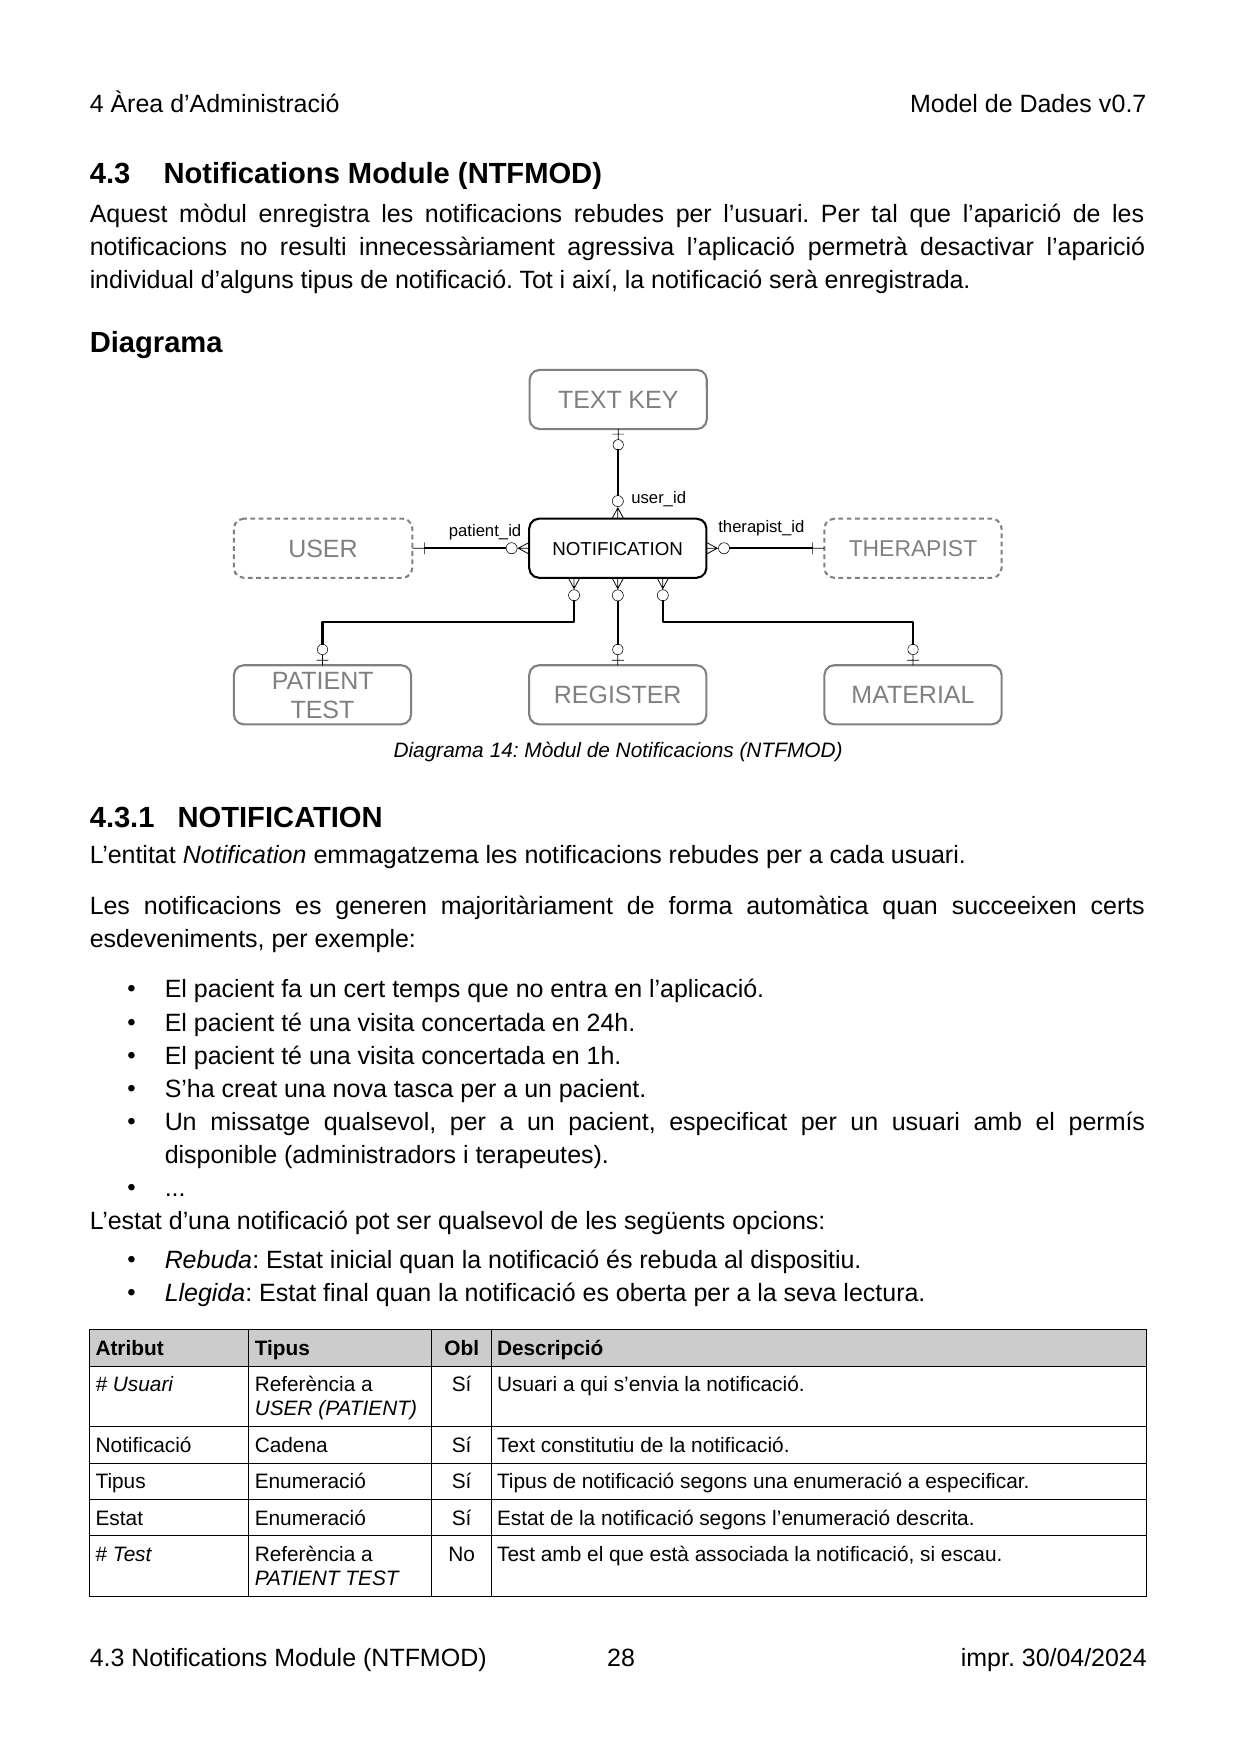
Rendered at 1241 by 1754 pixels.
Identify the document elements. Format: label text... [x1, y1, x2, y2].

text Les notificacions es generen majoritàriament de forma automàtica quan succeeixen certs esdeveniments, per exemple: [89, 891, 1146, 952]
list Rebuda: Estat inicial quan la notificació és rebuda al dispositiu. [127, 1245, 1146, 1274]
table_cell No [432, 1536, 491, 1596]
table_cell Tipus de notificació segons una enumeració a especificar. [492, 1464, 1146, 1499]
list El pacient té una visita concertada en 1h. [127, 1041, 1146, 1069]
table_cell Estat [90, 1500, 248, 1535]
text Diagrama 14: Mòdul de Notificacions (NTFMOD) [233, 382, 617, 547]
text Diagrama 14: Mòdul de Notificacions (NTFMOD) [664, 549, 1003, 672]
list Llegida: Estat final quan la notificació es oberta per a la seva lectura. [127, 1278, 1146, 1307]
subtitle NOTIFICATION [89, 370, 1146, 834]
text Diagrama 14: Mòdul de Notificacions (NTFMOD) [619, 382, 1003, 547]
table_cell Sí [432, 1464, 491, 1499]
list El pacient té una visita concertada en 24h. [127, 1007, 1146, 1036]
table_cell # Usuari [90, 1367, 248, 1426]
list S’ha creat una nova tasca per a un pacient. [127, 1074, 1146, 1103]
table_cell Estat de la notificació segons l’enumeració descrita. [492, 1500, 1146, 1535]
table_cell Sí [432, 1367, 491, 1426]
table_cell Notificació [90, 1427, 248, 1462]
text L’entitat Notification emmagatzema les notificacions rebudes per a cada usuari. [89, 840, 1146, 869]
subtitle Diagrama [89, 324, 1146, 358]
table_header Atribut [90, 1330, 248, 1366]
table_cell Referència a PATIENT TEST [249, 1536, 431, 1596]
table_cell Usuari a qui s’envia la notificació. [492, 1367, 1146, 1426]
table_header Tipus [249, 1330, 431, 1366]
table_header Descripció [492, 1330, 1146, 1366]
table_header Obl [432, 1330, 491, 1366]
table_cell Sí [432, 1500, 491, 1535]
list Un missatge qualsevol, per a un pacient, especificat per un usuari amb el permís disponible (administradors i terapeutes). [127, 1107, 1146, 1169]
table_cell Sí [432, 1427, 491, 1462]
text Aquest mòdul enregistra les notificacions rebudes per l’usuari. Per tal que l’aparició de les notificacions no resulti innecessàriament agressiva l’aplicació permetrà desactivar l’aparició individual d’alguns tipus de notificació. Tot i així, la notificació serà enregistrada. [89, 199, 1146, 294]
table_cell Cadena [249, 1427, 431, 1462]
subtitle Notifications Module (NTFMOD) [89, 157, 1146, 190]
table_cell Text constitutiu de la notificació. [492, 1427, 1146, 1462]
table_cell Tipus [90, 1464, 248, 1499]
table_cell # Test [90, 1536, 248, 1596]
list El pacient fa un cert temps que no entra en l’aplicació. [127, 974, 1146, 1003]
text Diagrama 14: Mòdul de Notificacions (NTFMOD) [233, 579, 1003, 762]
list ... [127, 1173, 1146, 1202]
table_cell Referència a USER (PATIENT) [249, 1367, 431, 1426]
text L’estat d’una notificació pot ser qualsevol de les següents opcions: [89, 1206, 1146, 1235]
text Diagrama 14: Mòdul de Notificacions (NTFMOD) [233, 549, 573, 670]
table_cell Enumeració [249, 1464, 431, 1499]
table_cell Enumeració [249, 1500, 431, 1535]
table_cell Test amb el que està associada la notificació, si escau. [492, 1536, 1146, 1596]
